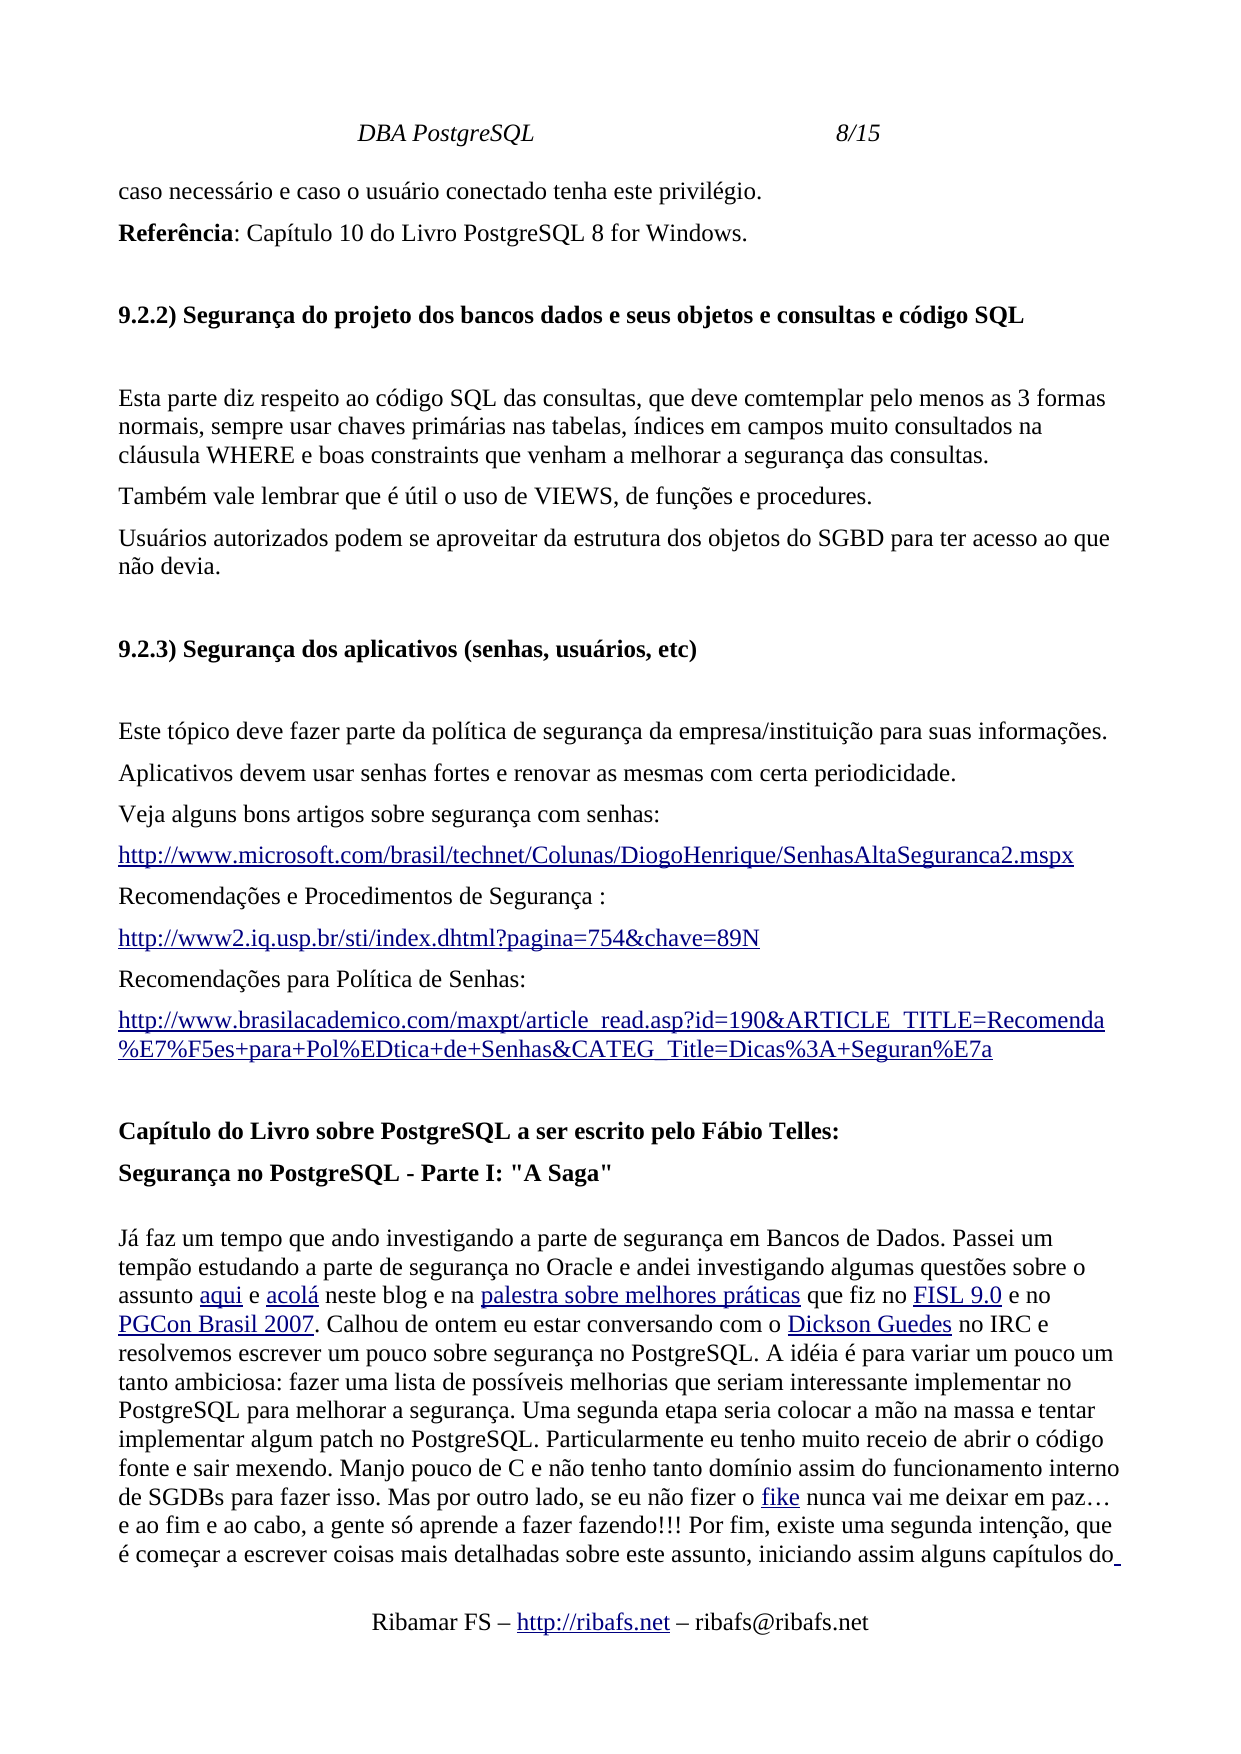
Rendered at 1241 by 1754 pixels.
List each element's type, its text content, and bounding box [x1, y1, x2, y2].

text Também vale lembrar que é útil o uso de VIEWS, de funções e procedures. [118, 481, 1122, 510]
text Veja alguns bons artigos sobre segurança com senhas: [118, 799, 1122, 828]
text http://www2.iq.usp.br/sti/index.dhtml?pagina=754&chave=89N [118, 923, 1122, 951]
text Segurança no PostgreSQL - Parte I: "A Saga" [118, 1158, 1122, 1186]
text Referência: Capítulo 10 do Livro PostgreSQL 8 for Windows. [118, 218, 1122, 246]
text Já faz um tempo que ando investigando a parte de segurança em Bancos de Dados. Passei um tempão estudando a parte de segurança no Oracle e andei investigando algumas questões sobre o assunto aqui e acolá neste blog e na palestra sobre melhores práticas que fiz no FISL 9.0 e no PGCon Brasil 2007. Calhou de ontem eu estar conversando com o Dickson Guedes no IRC e resolvemos escrever um pouco sobre segurança no PostgreSQL. A idéia é para variar um pouco um tanto ambiciosa: fazer uma lista de possíveis melhorias que seriam interessante implementar no PostgreSQL para melhorar a segurança. Uma segunda etapa seria colocar a mão na massa e tentar implementar algum patch no PostgreSQL. Particularmente eu tenho muito receio de abrir o código fonte e sair mexendo. Manjo pouco de C e não tenho tanto domínio assim do funcionamento interno de SGDBs para fazer isso. Mas por outro lado, se eu não fizer o fike nunca vai me deixar em paz… e ao fim e ao cabo, a gente só aprende a fazer fazendo!!! Por fim, existe uma segunda intenção, que é começar a escrever coisas mais detalhadas sobre este assunto, iniciando assim alguns capítulos do [118, 1223, 1122, 1568]
text Esta parte diz respeito ao código SQL das consultas, que deve comtemplar pelo menos as 3 formas normais, sempre usar chaves primárias nas tabelas, índices em campos muito consultados na cláusula WHERE e boas constraints que venham a melhorar a segurança das consultas. [118, 383, 1122, 469]
text Recomendações e Procedimentos de Segurança : [118, 881, 1122, 910]
text caso necessário e caso o usuário conectado tenha este privilégio. [118, 176, 1122, 205]
text 9.2.3) Segurança dos aplicativos (senhas, usuários, etc) [118, 634, 1122, 663]
text http://www.microsoft.com/brasil/technet/Colunas/DiogoHenrique/SenhasAltaSeguranca2.mspx [118, 840, 1122, 869]
text Aplicativos devem usar senhas fortes e renovar as mesmas com certa periodicidade. [118, 758, 1122, 786]
text 9.2.2) Segurança do projeto dos bancos dados e seus objetos e consultas e código SQL [118, 300, 1122, 329]
text http://www.brasilacademico.com/maxpt/article_read.asp?id=190&ARTICLE_TITLE=Recomenda%E7%F5es+para+Pol%EDtica+de+Senhas&CATEG_Title=Dicas%3A+Seguran%E7a [118, 1005, 1122, 1063]
text Este tópico deve fazer parte da política de segurança da empresa/instituição para suas informações. [118, 716, 1122, 745]
text Recomendações para Política de Senhas: [118, 964, 1122, 993]
text Usuários autorizados podem se aproveitar da estrutura dos objetos do SGBD para ter acesso ao que não devia. [118, 523, 1122, 580]
text Capítulo do Livro sobre PostgreSQL a ser escrito pelo Fábio Telles: [118, 1116, 1122, 1145]
